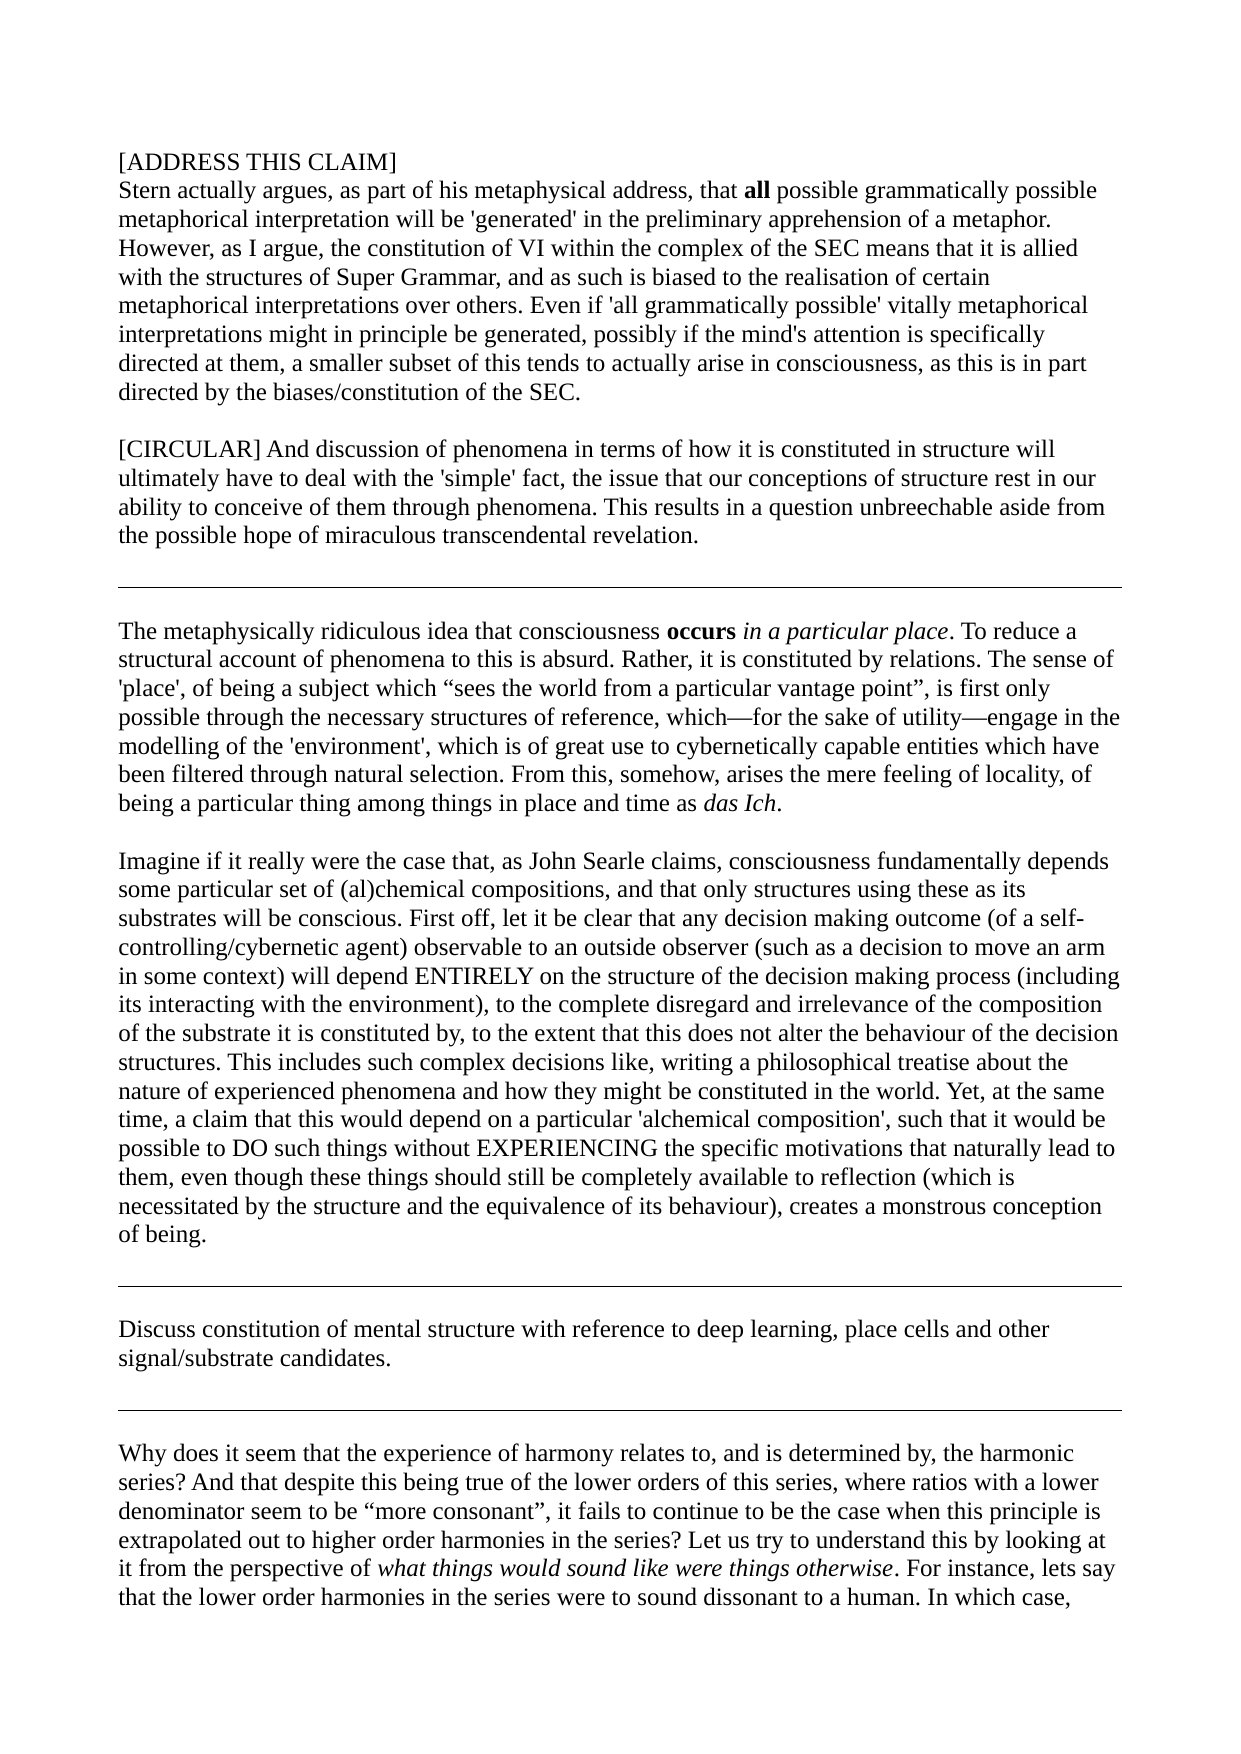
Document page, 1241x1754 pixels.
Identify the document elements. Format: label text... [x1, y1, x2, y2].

text Imagine if it really were the case that, as John Searle claims, consciousness fundamentally depends some particular set of (al)chemical compositions, and that only structures using these as its substrates will be conscious. First off, let it be clear that any decision making outcome (of a self-controlling/cybernetic agent) observable to an outside observer (such as a decision to move an arm in some context) will depend ENTIRELY on the structure of the decision making process (including its interacting with the environment), to the complete disregard and irrelevance of the composition of the substrate it is constituted by, to the extent that this does not alter the behaviour of the decision structures. This includes such complex decisions like, writing a philosophical treatise about the nature of experienced phenomena and how they might be constituted in the world. Yet, at the same time, a claim that this would depend on a particular 'alchemical composition', such that it would be possible to DO such things without EXPERIENCING the specific motivations that naturally lead to them, even though these things should still be completely available to reflection (which is necessitated by the structure and the equivalence of its behaviour), creates a monstrous conception of being. [118, 846, 1122, 1248]
text Stern actually argues, as part of his metaphysical address, that all possible grammatically possible metaphorical interpretation will be 'generated' in the preliminary apprehension of a metaphor. However, as I argue, the constitution of VI within the complex of the SEC means that it is allied with the structures of Super Grammar, and as such is biased to the realisation of certain metaphorical interpretations over others. Even if 'all grammatically possible' vitally metaphorical interpretations might in principle be generated, possibly if the mind's attention is specifically directed at them, a smaller subset of this tends to actually arise in consciousness, as this is in part directed by the biases/constitution of the SEC. [118, 176, 1122, 406]
text [ADDRESS THIS CLAIM] [118, 147, 1122, 176]
text The metaphysically ridiculous idea that consciousness occurs in a particular place. To reduce a structural account of phenomena to this is absurd. Rather, it is constituted by relations. The sense of 'place', of being a subject which “sees the world from a particular vantage point”, is first only possible through the necessary structures of reference, which—for the sake of utility—engage in the modelling of the 'environment', which is of great use to cybernetically capable entities which have been filtered through natural selection. From this, somehow, arises the mere feeling of locality, of being a particular thing among things in place and time as das Ich. [118, 616, 1122, 817]
text Discuss constitution of mental structure with reference to deep learning, place cells and other signal/substrate candidates. [118, 1314, 1122, 1372]
text [CIRCULAR] And discussion of phenomena in terms of how it is constituted in structure will ultimately have to deal with the 'simple' fact, the issue that our conceptions of structure rest in our ability to conceive of them through phenomena. This results in a question unbreechable aside from the possible hope of miraculous transcendental revelation. [118, 434, 1122, 549]
text Why does it seem that the experience of harmony relates to, and is determined by, the harmonic series? And that despite this being true of the lower orders of this series, where ratios with a lower denominator seem to be “more consonant”, it fails to continue to be the case when this principle is extrapolated out to higher order harmonies in the series? Let us try to understand this by looking at it from the perspective of what things would sound like were things otherwise. For instance, lets say that the lower order harmonies in the series were to sound dissonant to a human. In which case, [118, 1438, 1122, 1611]
